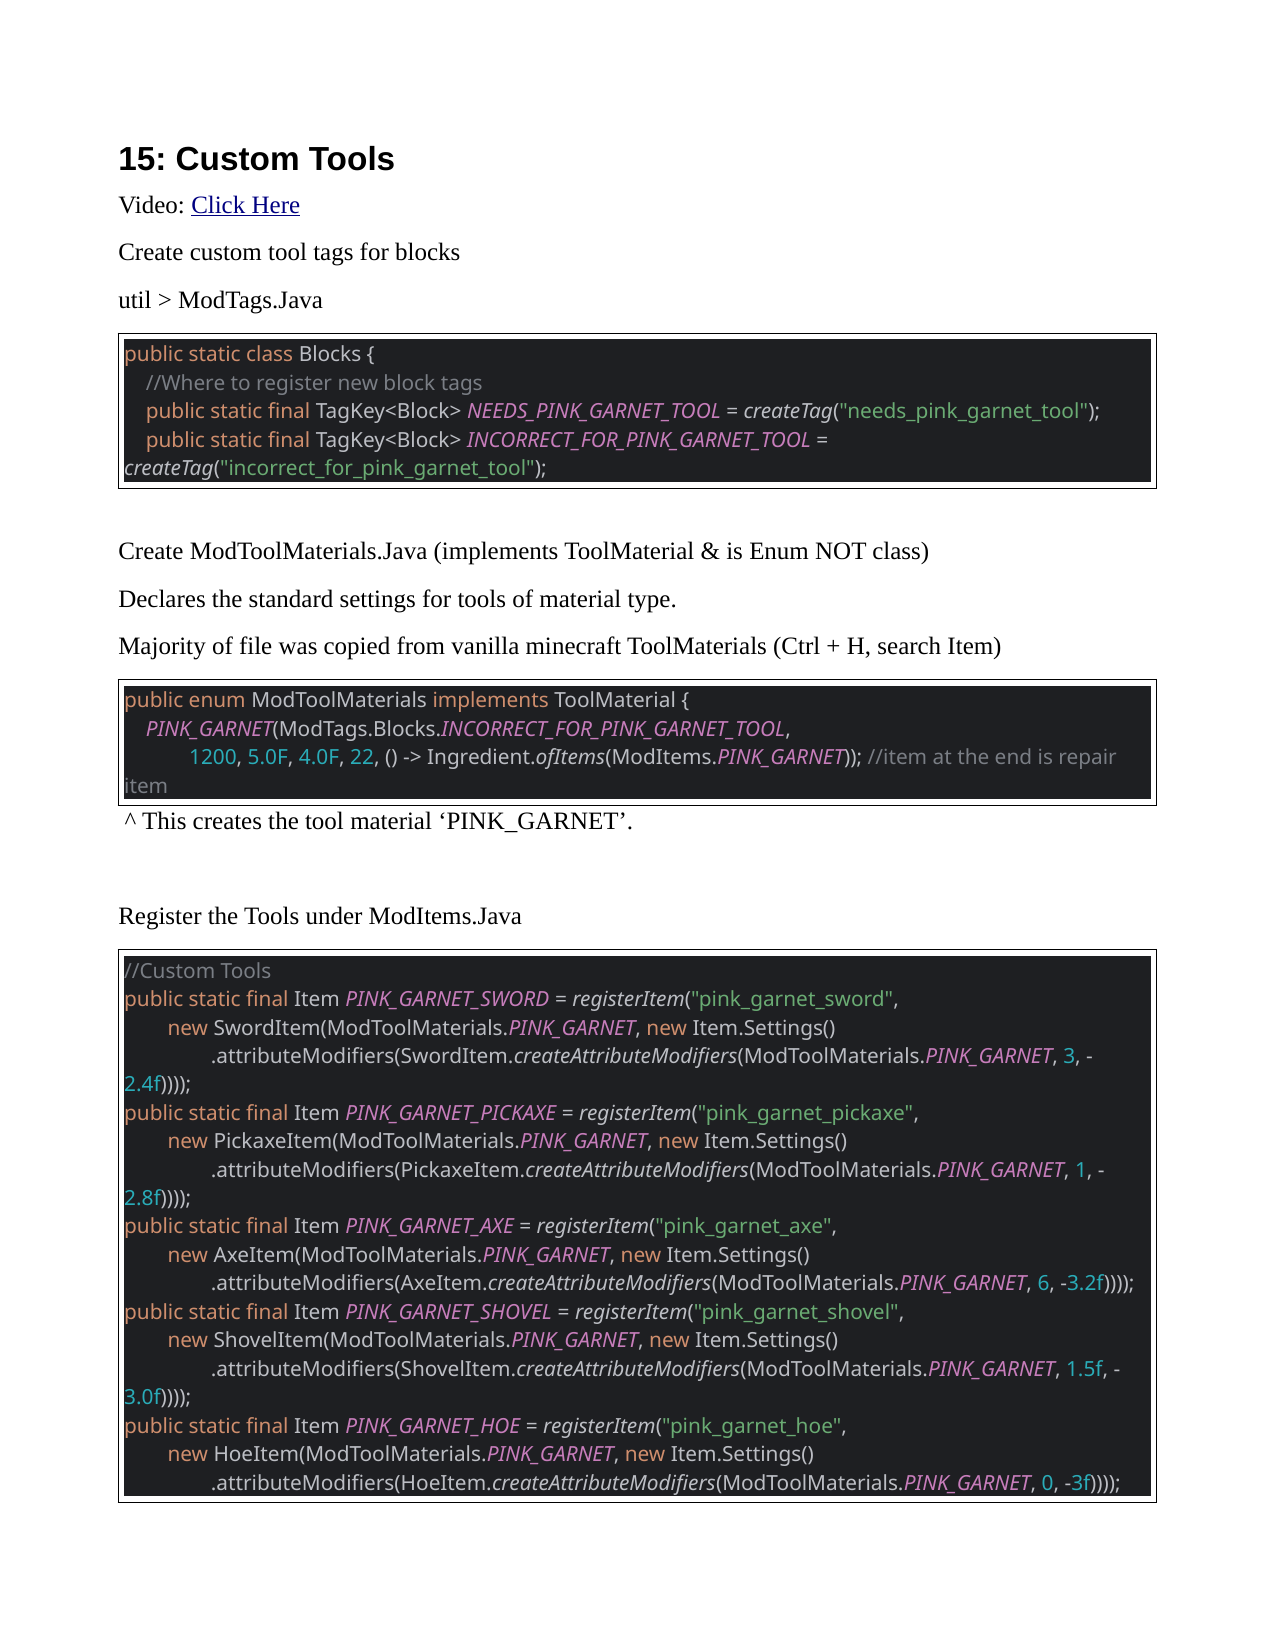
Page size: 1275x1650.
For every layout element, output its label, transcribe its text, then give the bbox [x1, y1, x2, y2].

subtitle 15: Custom Tools [118, 139, 1157, 177]
text Video: Click Here [118, 190, 1157, 219]
table_header //Custom Tools public static final Item PINK_GARNET_SWORD = registerItem("pink_garnet_sword", new SwordItem(ModToolMaterials.PINK_GARNET, new Item.Settings() .attributeModifiers(SwordItem.createAttributeModifiers(ModToolMaterials.PINK_GARNET, 3, -2.4f)))); public static final Item PINK_GARNET_PICKAXE = registerItem("pink_garnet_pickaxe", new PickaxeItem(ModToolMaterials.PINK_GARNET, new Item.Settings() .attributeModifiers(PickaxeItem.createAttributeModifiers(ModToolMaterials.PINK_GARNET, 1, -2.8f)))); public static final Item PINK_GARNET_AXE = registerItem("pink_garnet_axe", new AxeItem(ModToolMaterials.PINK_GARNET, new Item.Settings() .attributeModifiers(AxeItem.createAttributeModifiers(ModToolMaterials.PINK_GARNET, 6, -3.2f)))); public static final Item PINK_GARNET_SHOVEL = registerItem("pink_garnet_shovel", new ShovelItem(ModToolMaterials.PINK_GARNET, new Item.Settings() .attributeModifiers(ShovelItem.createAttributeModifiers(ModToolMaterials.PINK_GARNET, 1.5f, -3.0f)))); public static final Item PINK_GARNET_HOE = registerItem("pink_garnet_hoe", new HoeItem(ModToolMaterials.PINK_GARNET, new Item.Settings() .attributeModifiers(HoeItem.createAttributeModifiers(ModToolMaterials.PINK_GARNET, 0, -3f)))); [119, 950, 1156, 1502]
text Declares the standard settings for tools of material type. [118, 584, 1157, 612]
text Register the Tools under ModItems.Java [118, 901, 1157, 930]
table_header public enum ModToolMaterials implements ToolMaterial { PINK_GARNET(ModTags.Blocks.INCORRECT_FOR_PINK_GARNET_TOOL, 1200, 5.0F, 4.0F, 22, () -> Ingredient.ofItems(ModItems.PINK_GARNET)); //item at the end is repair item [119, 680, 1156, 805]
text ^ This creates the tool material ‘PINK_GARNET’. [118, 806, 1157, 835]
text util > ModTags.Java [118, 285, 1157, 314]
text Create custom tool tags for blocks [118, 237, 1157, 266]
text Majority of file was copied from vanilla minecraft ToolMaterials (Ctrl + H, search Item) [118, 631, 1157, 660]
table_header public static class Blocks { //Where to register new block tags public static final TagKey<Block> NEEDS_PINK_GARNET_TOOL = createTag("needs_pink_garnet_tool"); public static final TagKey<Block> INCORRECT_FOR_PINK_GARNET_TOOL = createTag("incorrect_for_pink_garnet_tool"); [119, 334, 1156, 487]
text Create ModToolMaterials.Java (implements ToolMaterial & is Enum NOT class) [118, 536, 1157, 565]
